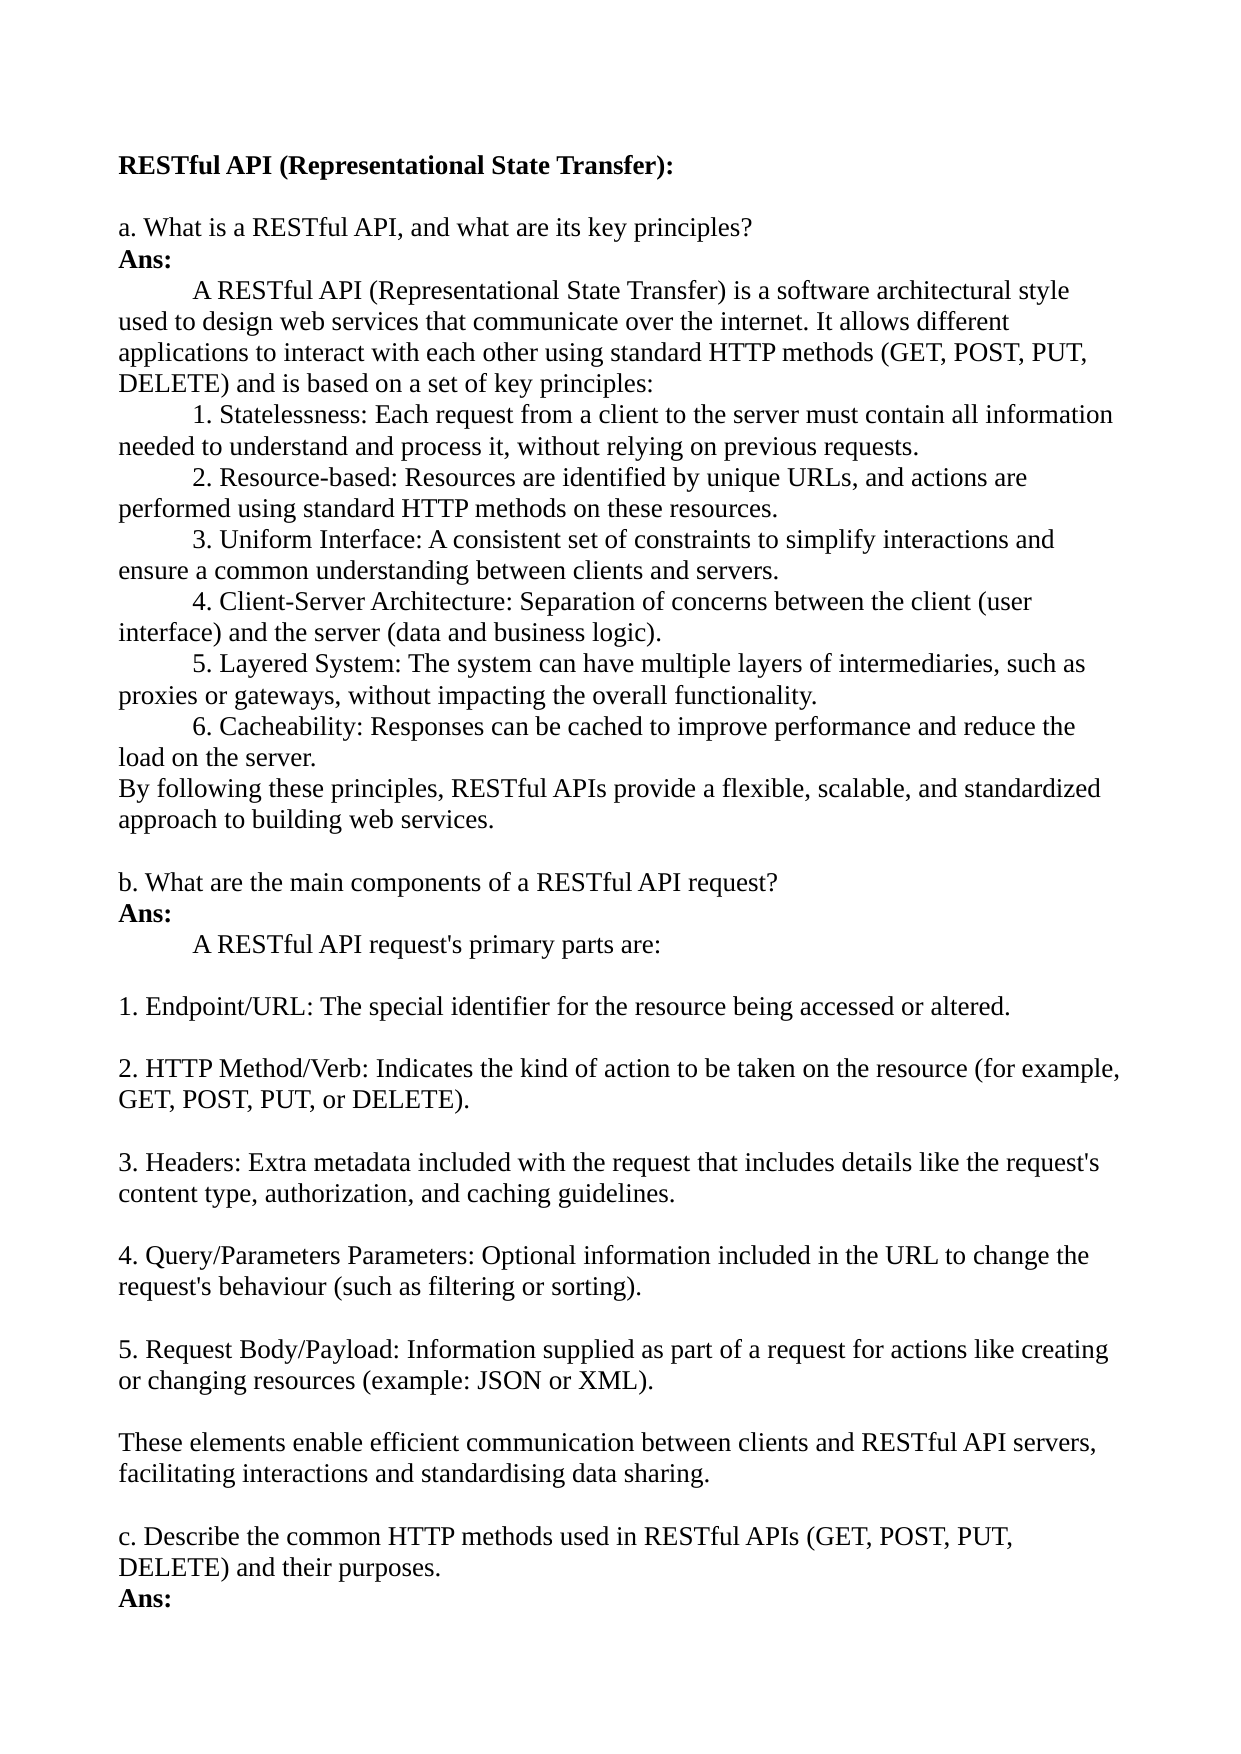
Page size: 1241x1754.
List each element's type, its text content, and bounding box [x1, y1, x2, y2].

text Ans: [118, 243, 1122, 274]
text 3. Headers: Extra metadata included with the request that includes details like the request's content type, authorization, and caching guidelines. [118, 1146, 1122, 1208]
text 1. Endpoint/URL: The special identifier for the resource being accessed or altered. [118, 990, 1122, 1021]
text A RESTful API request's primary parts are: [118, 928, 1122, 959]
text Ans: [118, 1582, 1122, 1613]
text c. Describe the common HTTP methods used in RESTful APIs (GET, POST, PUT, DELETE) and their purposes. [118, 1520, 1122, 1582]
text 1. Statelessness: Each request from a client to the server must contain all information needed to understand and process it, without relying on previous requests. [118, 398, 1122, 461]
text By following these principles, RESTful APIs provide a flexible, scalable, and standardized approach to building web services. [118, 772, 1122, 834]
text 4. Client-Server Architecture: Separation of concerns between the client (user interface) and the server (data and business logic). [118, 585, 1122, 648]
text These elements enable efficient communication between clients and RESTful API servers, facilitating interactions and standardising data sharing. [118, 1426, 1122, 1488]
text RESTful API (Representational State Transfer): [118, 149, 1122, 180]
text b. What are the main components of a RESTful API request? [118, 866, 1122, 897]
text 5. Layered System: The system can have multiple layers of intermediaries, such as proxies or gateways, without impacting the overall functionality. [118, 648, 1122, 710]
text 4. Query/Parameters Parameters: Optional information included in the URL to change the request's behaviour (such as filtering or sorting). [118, 1239, 1122, 1302]
text 6. Cacheability: Responses can be cached to improve performance and reduce the load on the server. [118, 710, 1122, 772]
text 5. Request Body/Payload: Information supplied as part of a request for actions like creating or changing resources (example: JSON or XML). [118, 1333, 1122, 1395]
text 3. Uniform Interface: A consistent set of constraints to simplify interactions and ensure a common understanding between clients and servers. [118, 523, 1122, 585]
text Ans: [118, 897, 1122, 928]
text 2. Resource-based: Resources are identified by unique URLs, and actions are performed using standard HTTP methods on these resources. [118, 461, 1122, 523]
text A RESTful API (Representational State Transfer) is a software architectural style used to design web services that communicate over the internet. It allows different applications to interact with each other using standard HTTP methods (GET, POST, PUT, DELETE) and is based on a set of key principles: [118, 274, 1122, 398]
text a. What is a RESTful API, and what are its key principles? [118, 212, 1122, 243]
text 2. HTTP Method/Verb: Indicates the kind of action to be taken on the resource (for example, GET, POST, PUT, or DELETE). [118, 1052, 1122, 1115]
